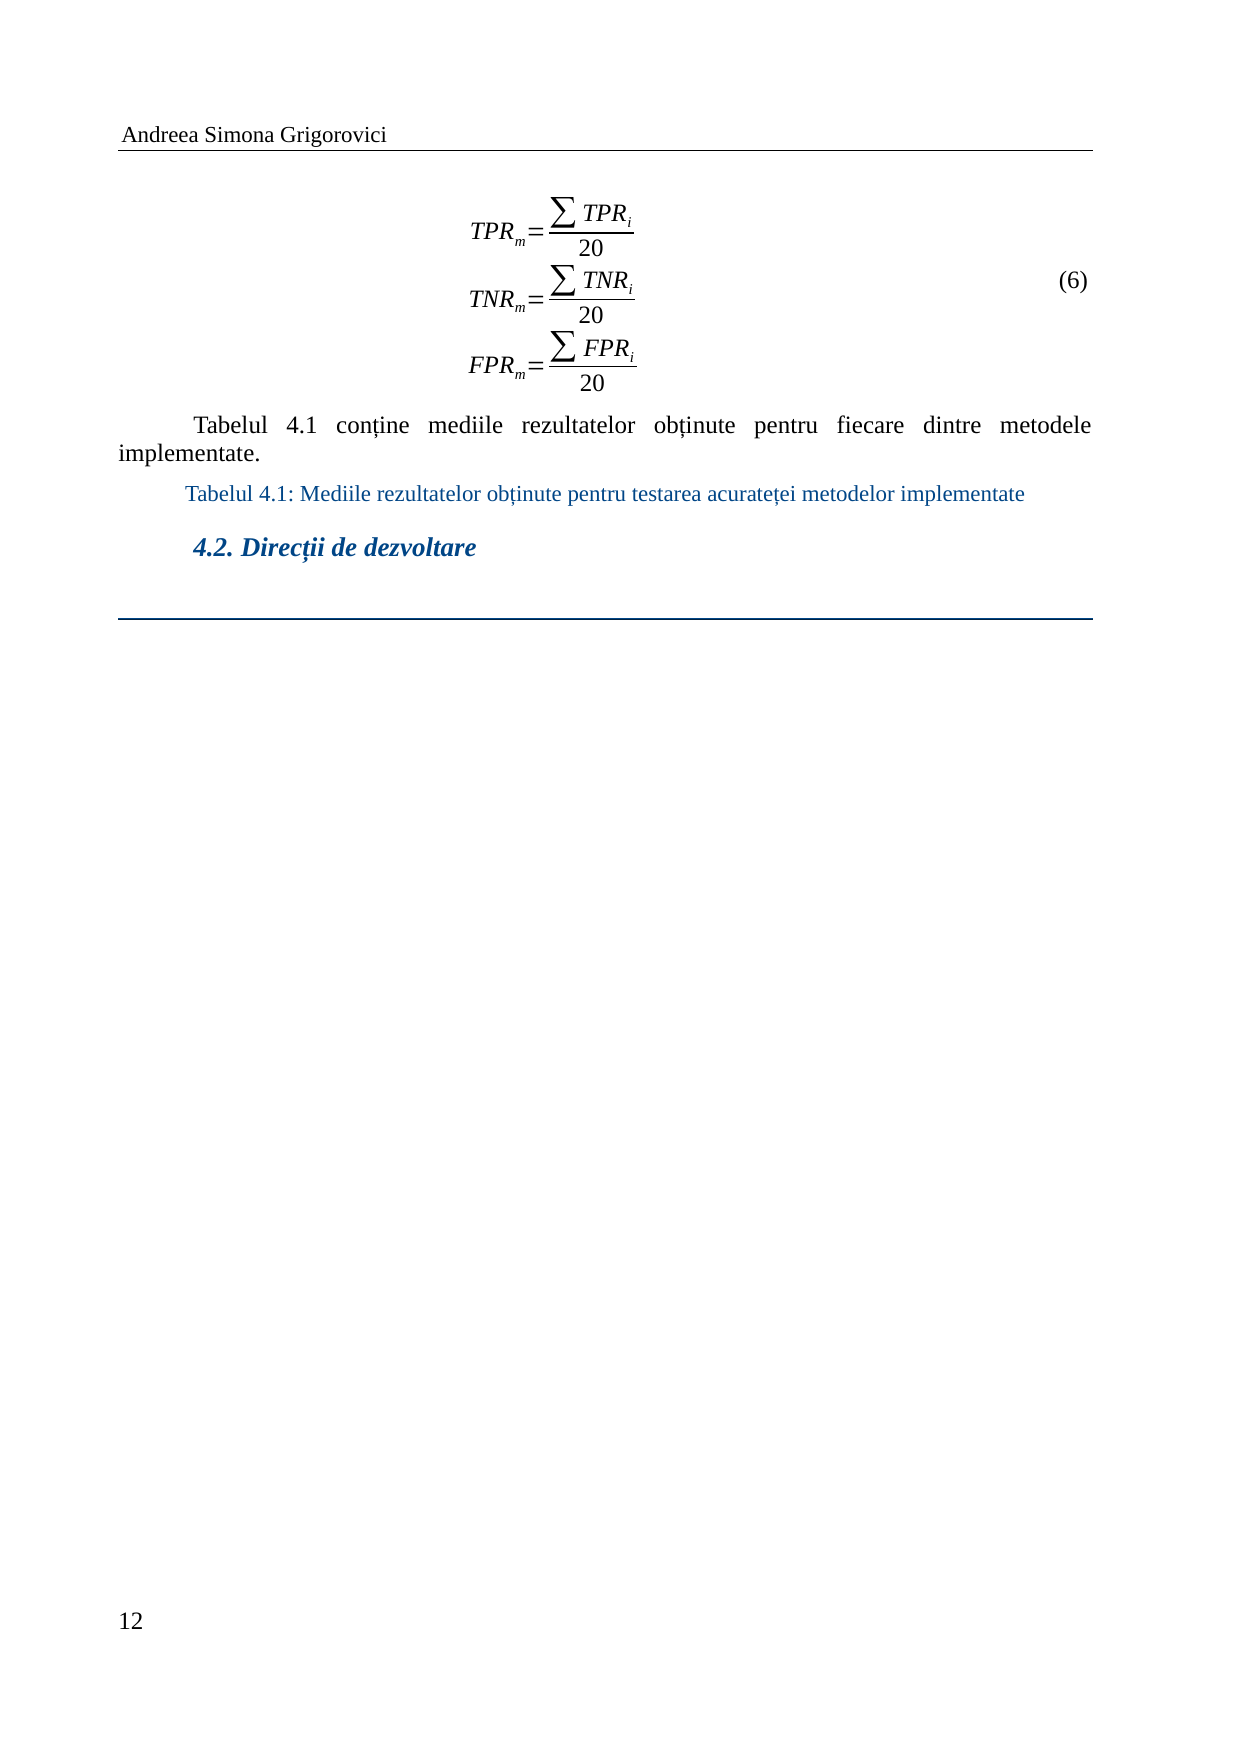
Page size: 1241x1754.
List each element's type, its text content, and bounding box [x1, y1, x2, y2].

text Tabelul 4.1 conține mediile rezultatelor obținute pentru fiecare dintre metodele implementate. [118, 410, 1093, 467]
table_header [126, 180, 979, 410]
table_header (6) [979, 180, 1093, 410]
text Tabelul 4.1: Mediile rezultatelor obținute pentru testarea acurateței metodelor implementate [118, 480, 1093, 506]
subtitle Direcții de dezvoltare [193, 531, 1093, 562]
